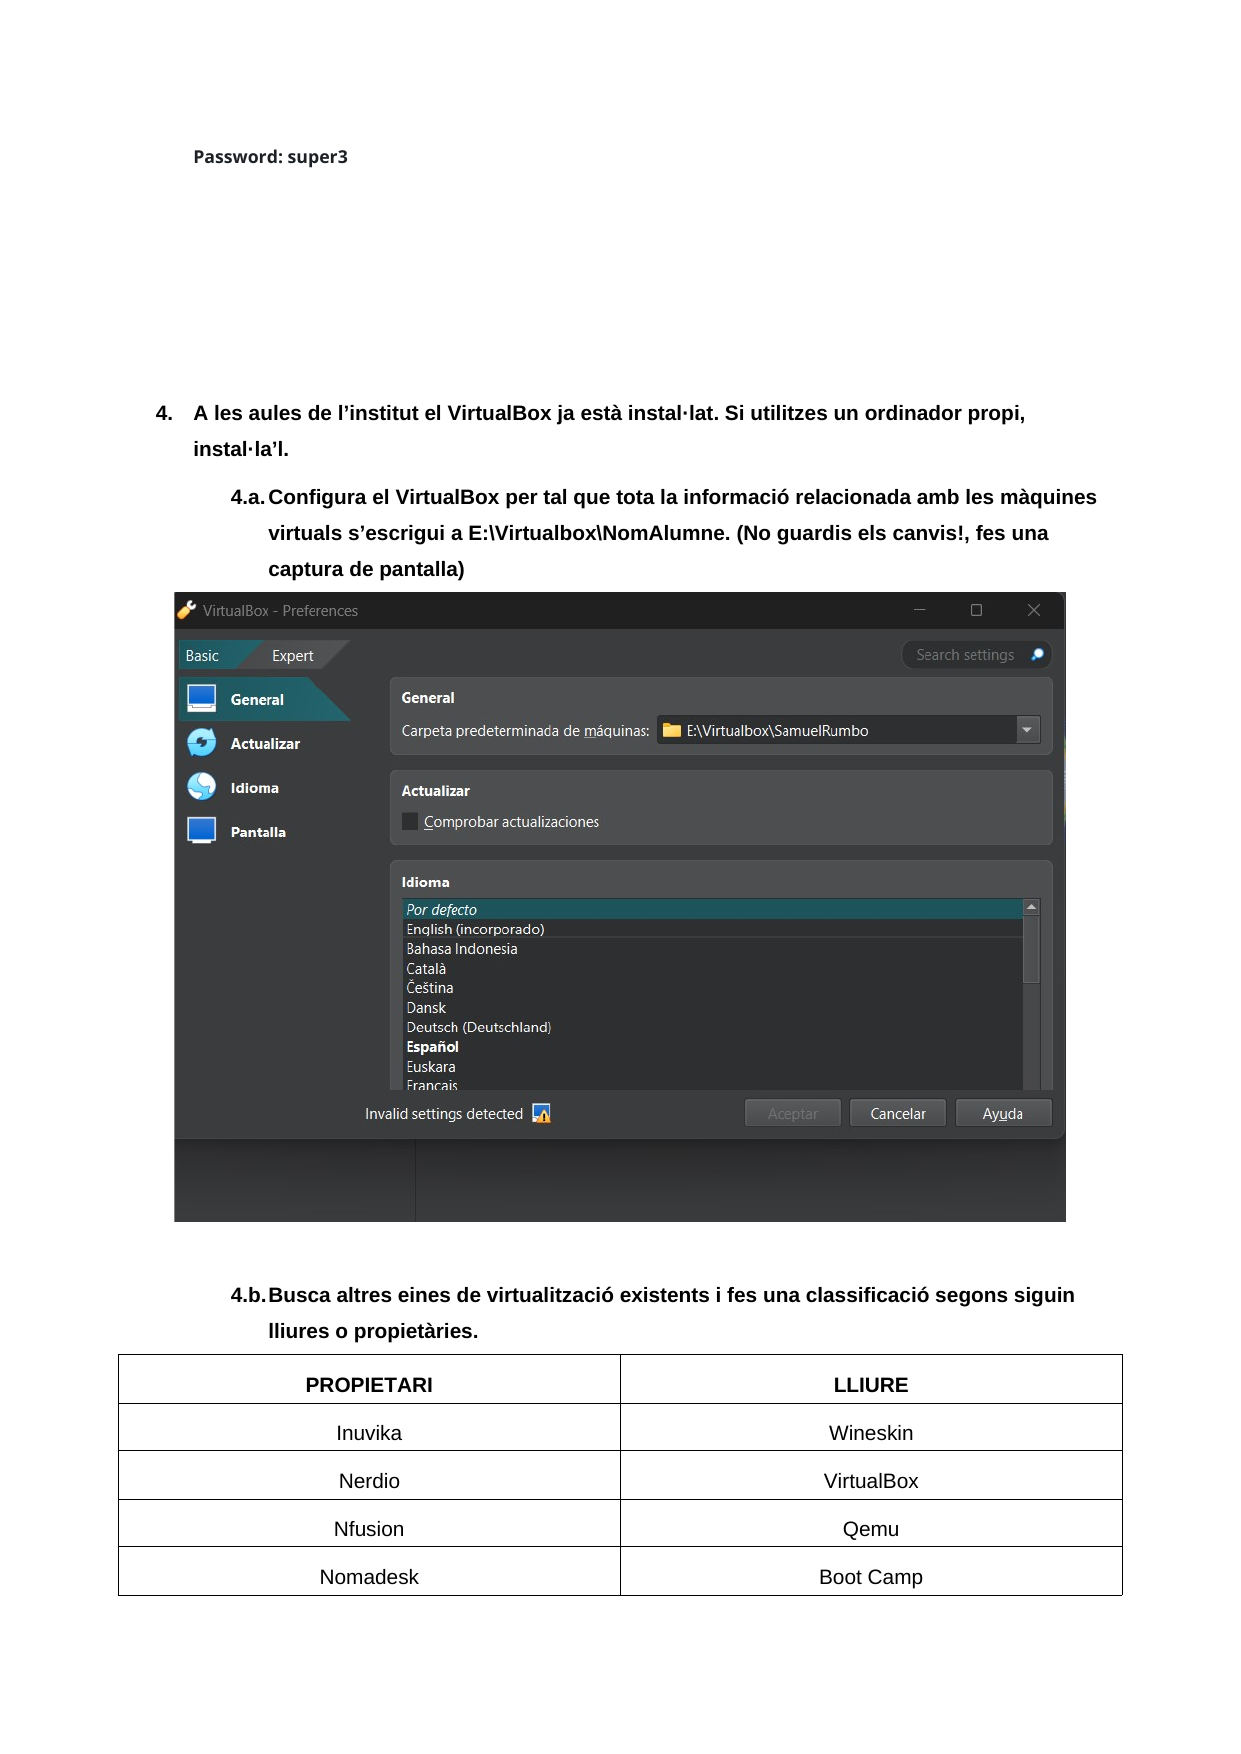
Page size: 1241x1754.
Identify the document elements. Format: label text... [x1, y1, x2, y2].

list A les aules de l’institut el VirtualBox ja està instal·lat. Si utilitzes un ordinador propi, instal·la’l. [156, 401, 1122, 461]
table_cell Boot Camp [621, 1547, 1122, 1594]
text Password: super3 [193, 144, 1122, 168]
table_header LLIURE [621, 1355, 1122, 1402]
table_header PROPIETARI [119, 1355, 620, 1402]
table_cell Qemu [621, 1500, 1122, 1546]
table_cell Nerdio [119, 1451, 620, 1498]
table_cell Nomadesk [119, 1547, 620, 1594]
table_cell VirtualBox [621, 1451, 1122, 1498]
list Busca altres eines de virtualització existents i fes una classificació segons siguin lliures o propietàries. [231, 1282, 1122, 1342]
list Configura el VirtualBox per tal que tota la informació relacionada amb les màquines virtuals s’escrigui a E:\Virtualbox\NomAlumne. (No guardis els canvis!, fes una captura de pantalla) [231, 485, 1122, 581]
picture [174, 592, 1066, 1222]
table_cell Wineskin [621, 1404, 1122, 1450]
table_cell Nfusion [119, 1500, 620, 1546]
table_cell Inuvika [119, 1404, 620, 1450]
